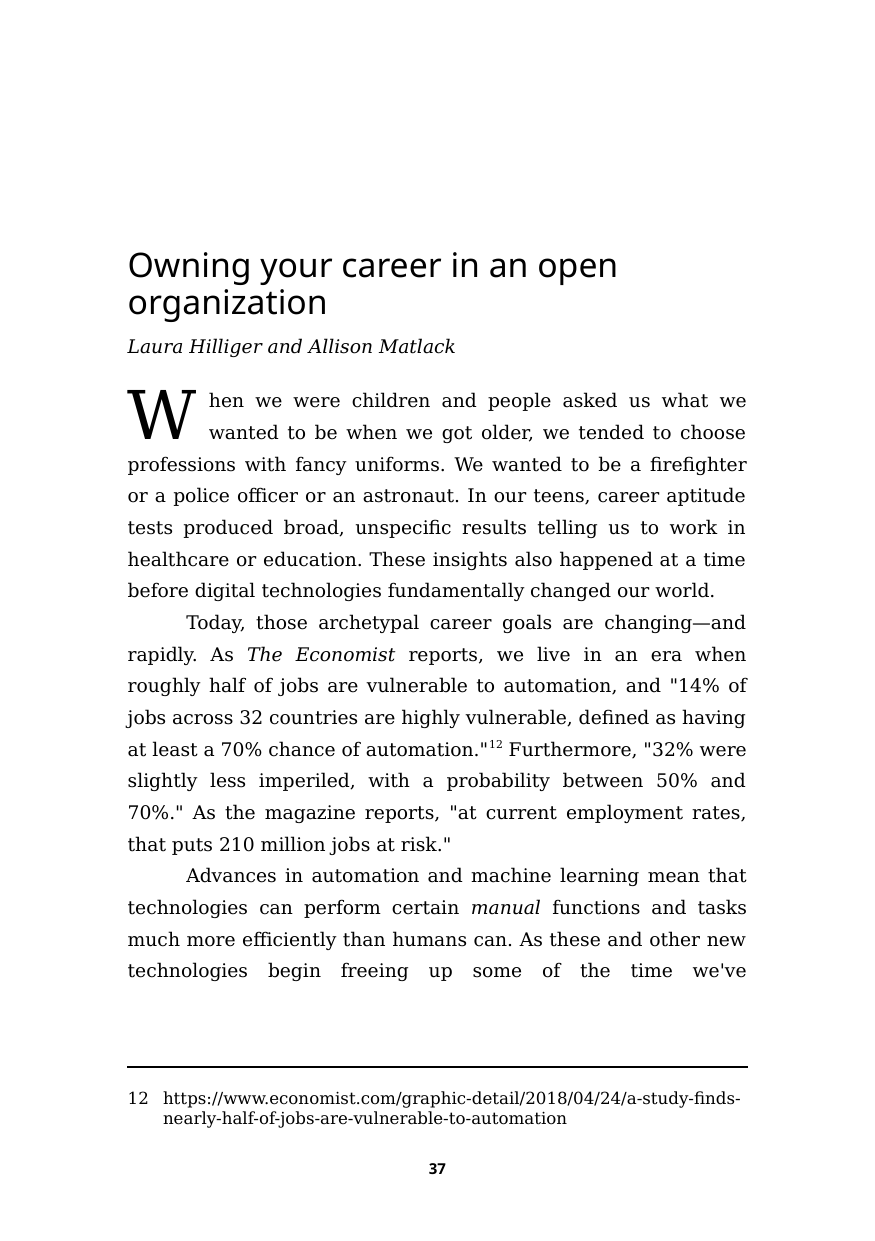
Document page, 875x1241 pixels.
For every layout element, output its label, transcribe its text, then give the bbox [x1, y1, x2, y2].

text Laura Hilliger and Allison Matlack [127, 336, 747, 358]
text Today, those archetypal career goals are changing—and rapidly. As The Economist reports, we live in an era when roughly half of jobs are vulnerable to automation, and "14% of jobs across 32 countries are highly vulnerable, defined as having at least a 70% chance of automation." Furthermore, "32% were slightly less imperiled, with a probability between 50% and 70%." As the magazine reports, "at current employment rates, that puts 210 million jobs at risk." [127, 612, 747, 855]
subtitle Owning your career in an open organization [127, 246, 747, 324]
text When we were children and people asked us what we wanted to be when we got older, we tended to choose professions with fancy uniforms. We wanted to be a firefighter or a police officer or an astronaut. In our teens, career aptitude tests produced broad, unspecific results telling us to work in healthcare or education. These insights also happened at a time before digital technologies fundamentally changed our world. [127, 390, 747, 602]
text https://www.economist.com/graphic-detail/2018/04/24/a-study-finds-nearly-half-of-jobs-are-vulnerable-to-automation [127, 1089, 747, 1128]
text Advances in automation and machine learning mean that technologies can perform certain manual functions and tasks much more efficiently than humans can. As these and other new technologies begin freeing up some of the time we've [127, 865, 747, 982]
